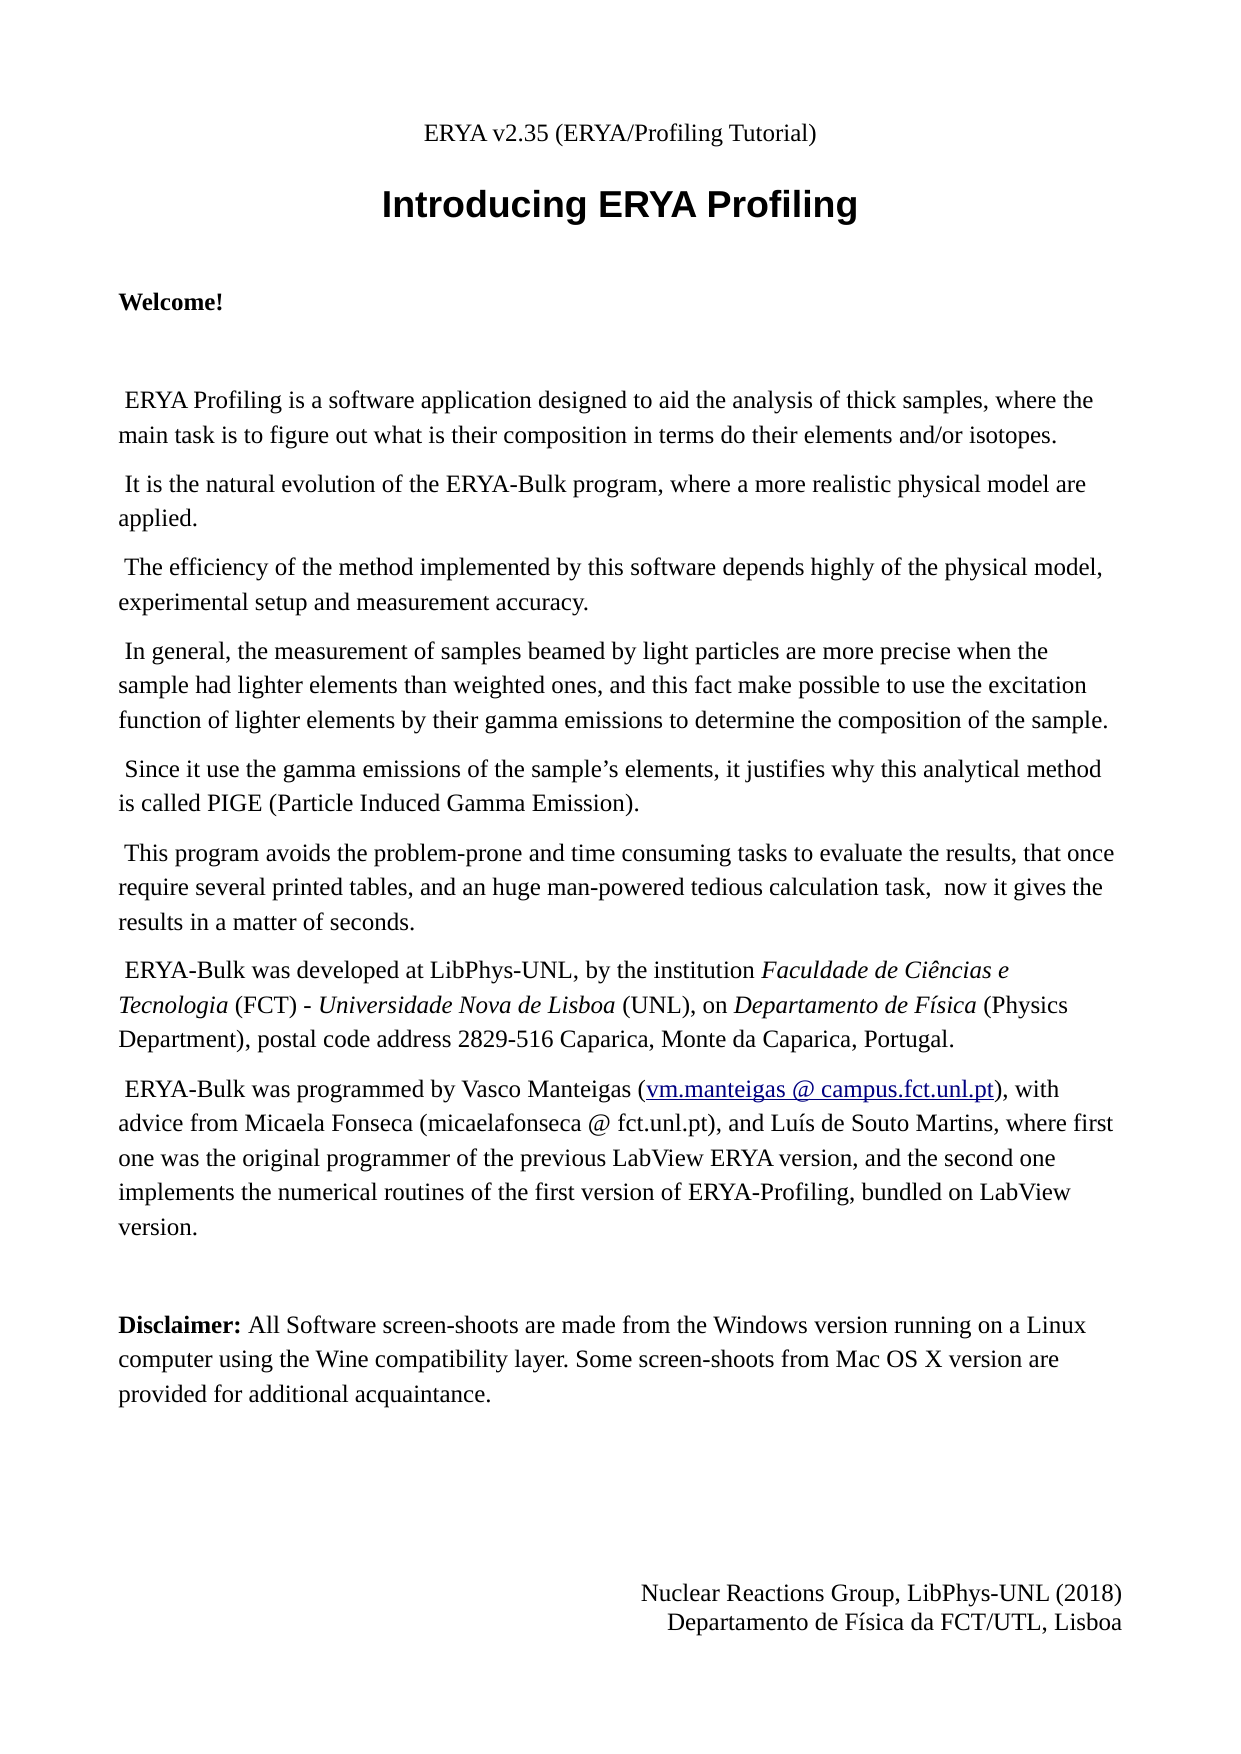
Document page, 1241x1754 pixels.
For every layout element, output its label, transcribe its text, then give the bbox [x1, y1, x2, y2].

text The efficiency of the method implemented by this software depends highly of the physical model, experimental setup and measurement accuracy. [118, 552, 1122, 616]
text ERYA-Bulk was developed at LibPhys-UNL, by the institution Faculdade de Ciências e Tecnologia (FCT) - Universidade Nova de Lisboa (UNL), on Departamento de Física (Physics Department), postal code address 2829-516 Caparica, Monte da Caparica, Portugal. [118, 956, 1122, 1053]
text It is the natural evolution of the ERYA-Bulk program, where a more realistic physical model are applied. [118, 469, 1122, 532]
text In general, the measurement of samples beamed by light particles are more precise when the sample had lighter elements than weighted ones, and this fact make possible to use the excitation function of lighter elements by their gamma emissions to determine the composition of the sample. [118, 636, 1122, 734]
text ERYA Profiling is a software application designed to aid the analysis of thick samples, where the main task is to figure out what is their composition in terms do their elements and/or isotopes. [118, 385, 1122, 449]
text Disclaimer: All Software screen-shoots are made from the Windows version running on a Linux computer using the Wine compatibility layer. Some screen-shoots from Mac OS X version are provided for additional acquaintance. [118, 1310, 1122, 1407]
subtitle Introducing ERYA Profiling [118, 183, 1122, 226]
text Since it use the gamma emissions of the sample’s elements, it justifies why this analytical method is called PIGE (Particle Induced Gamma Emission). [118, 754, 1122, 817]
text This program avoids the problem-prone and time consuming tasks to evaluate the results, that once require several printed tables, and an huge man-powered tedious calculation task, now it gives the results in a matter of seconds. [118, 838, 1122, 935]
text Welcome! [118, 287, 1122, 316]
text ERYA-Bulk was programmed by Vasco Manteigas (vm.manteigas @ campus.fct.unl.pt), with advice from Micaela Fonseca (micaelafonseca @ fct.unl.pt), and Luís de Souto Martins, where first one was the original programmer of the previous LabView ERYA version, and the second one implements the numerical routines of the first version of ERYA-Profiling, bundled on LabView version. [118, 1074, 1122, 1240]
